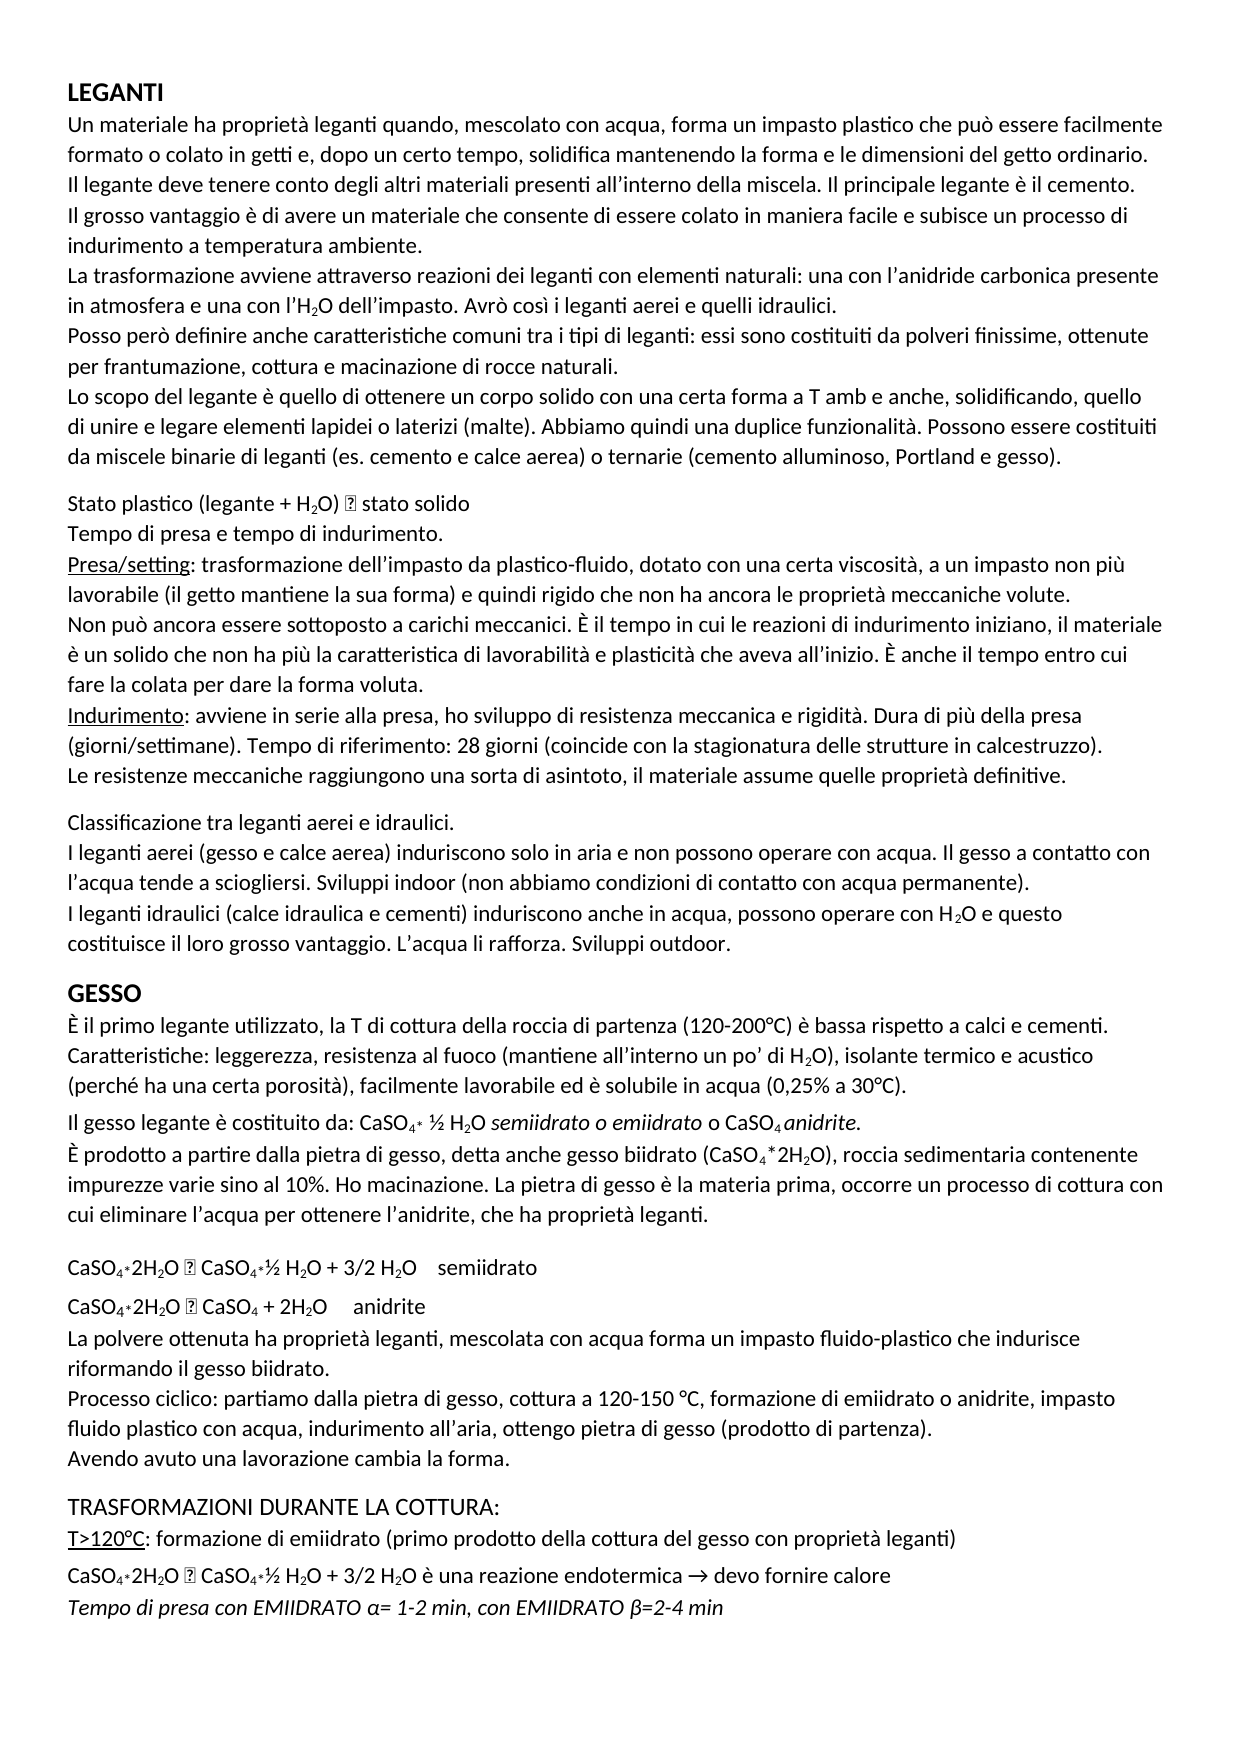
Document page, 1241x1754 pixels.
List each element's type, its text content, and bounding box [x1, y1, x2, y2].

text CaSO4*2H2O  CaSO4*½ H2O + 3/2 H2O semiidrato CaSO4*2H2O  CaSO4 + 2H2O anidrite La polvere ottenuta ha proprietà leganti, mescolata con acqua forma un impasto fluido-plastico che indurisce riformando il gesso biidrato. Processo ciclico: partiamo dalla pietra di gesso, cottura a 120-150 °C, formazione di emiidrato o anidrite, impasto fluido plastico con acqua, indurimento all’aria, ottengo pietra di gesso (prodotto di partenza). Avendo avuto una lavorazione cambia la forma. [67, 1247, 1165, 1472]
text GESSO È il primo legante utilizzato, la T di cottura della roccia di partenza (120-200°C) è bassa rispetto a calci e cementi. Caratteristiche: leggerezza, resistenza al fuoco (mantiene all’interno un po’ di H2O), isolante termico e acustico (perché ha una certa porosità), facilmente lavorabile ed è solubile in acqua (0,25% a 30°C). Il gesso legante è costituito da: CaSO4* ½ H2O semiidrato o emiidrato o CaSO4 anidrite. È prodotto a partire dalla pietra di gesso, detta anche gesso biidrato (CaSO4*2H2O), roccia sedimentaria contenente impurezze varie sino al 10%. Ho macinazione. La pietra di gesso è la materia prima, occorre un processo di cottura con cui eliminare l’acqua per ottenere l’anidrite, che ha proprietà leganti. [67, 976, 1165, 1228]
text LEGANTI Un materiale ha proprietà leganti quando, mescolato con acqua, forma un impasto plastico che può essere facilmente formato o colato in getti e, dopo un certo tempo, solidifica mantenendo la forma e le dimensioni del getto ordinario. Il legante deve tenere conto degli altri materiali presenti all’interno della miscela. Il principale legante è il cemento. Il grosso vantaggio è di avere un materiale che consente di essere colato in maniera facile e subisce un processo di indurimento a temperatura ambiente. La trasformazione avviene attraverso reazioni dei leganti con elementi naturali: una con l’anidride carbonica presente in atmosfera e una con l’H2O dell’impasto. Avrò così i leganti aerei e quelli idraulici. Posso però definire anche caratteristiche comuni tra i tipi di leganti: essi sono costituiti da polveri finissime, ottenute per frantumazione, cottura e macinazione di rocce naturali. Lo scopo del legante è quello di ottenere un corpo solido con una certa forma a T amb e anche, solidificando, quello di unire e legare elementi lapidei o laterizi (malte). Abbiamo quindi una duplice funzionalità. Possono essere costituiti da miscele binarie di leganti (es. cemento e calce aerea) o ternarie (cemento alluminoso, Portland e gesso). [67, 75, 1165, 471]
text TRASFORMAZIONI DURANTE LA COTTURA: T>120°C: formazione di emiidrato (primo prodotto della cottura del gesso con proprietà leganti) CaSO4*2H2O  CaSO4*½ H2O + 3/2 H2O è una reazione endotermica → devo fornire calore Tempo di presa con EMIIDRATO α= 1-2 min, con EMIIDRATO β=2-4 min [67, 1491, 1165, 1621]
text Classificazione tra leganti aerei e idraulici. I leganti aerei (gesso e calce aerea) induriscono solo in aria e non possono operare con acqua. Il gesso a contatto con l’acqua tende a sciogliersi. Sviluppi indoor (non abbiamo condizioni di contatto con acqua permanente). I leganti idraulici (calce idraulica e cementi) induriscono anche in acqua, possono operare con H2O e questo costituisce il loro grosso vantaggio. L’acqua li rafforza. Sviluppi outdoor. [67, 808, 1165, 957]
text Stato plastico (legante + H2O)  stato solido Tempo di presa e tempo di indurimento. Presa/setting: trasformazione dell’impasto da plastico-fluido, dotato con una certa viscosità, a un impasto non più lavorabile (il getto mantiene la sua forma) e quindi rigido che non ha ancora le proprietà meccaniche volute. Non può ancora essere sottoposto a carichi meccanici. È il tempo in cui le reazioni di indurimento iniziano, il materiale è un solido che non ha più la caratteristica di lavorabilità e plasticità che aveva all’inizio. È anche il tempo entro cui fare la colata per dare la forma voluta. Indurimento: avviene in serie alla presa, ho sviluppo di resistenza meccanica e rigidità. Dura di più della presa (giorni/settimane). Tempo di riferimento: 28 giorni (coincide con la stagionatura delle strutture in calcestruzzo). Le resistenze meccaniche raggiungono una sorta di asintoto, il materiale assume quelle proprietà definitive. [67, 489, 1165, 789]
